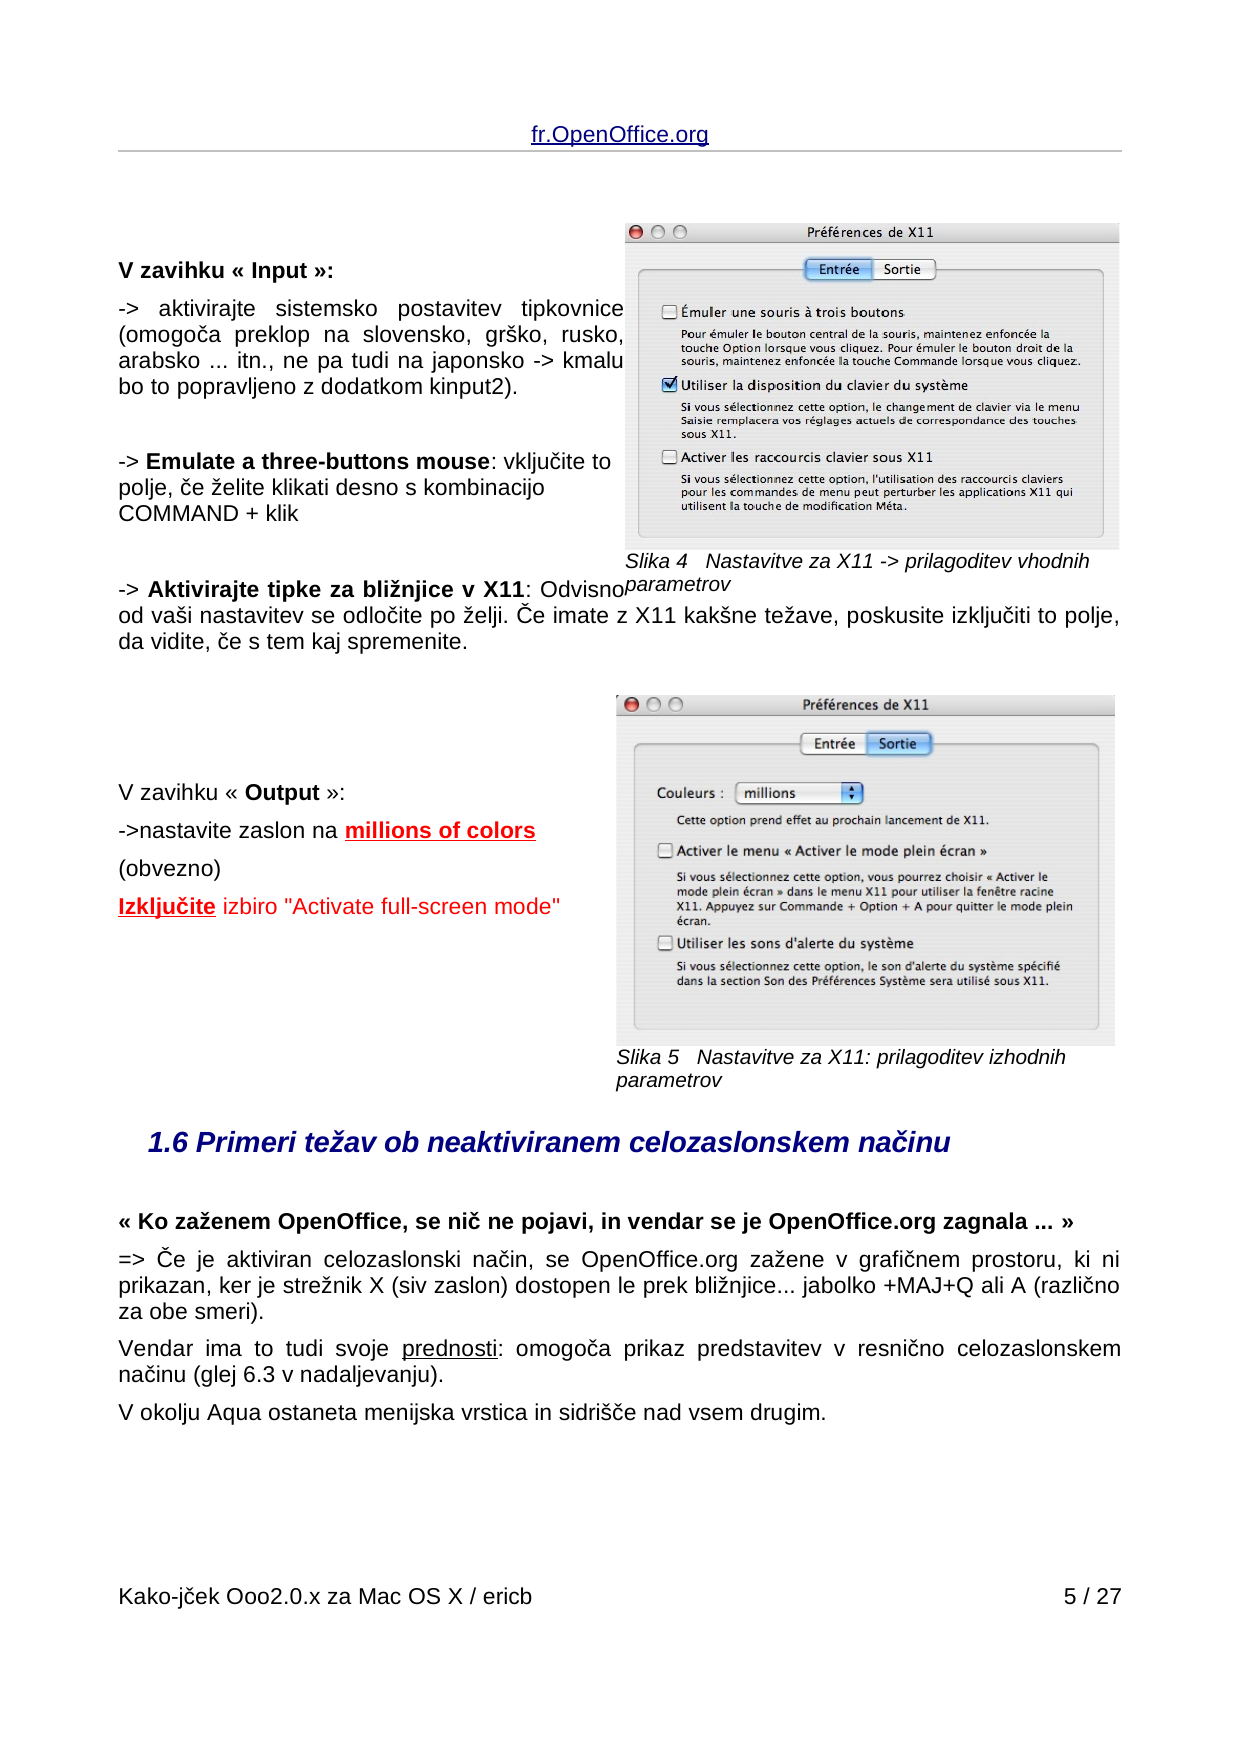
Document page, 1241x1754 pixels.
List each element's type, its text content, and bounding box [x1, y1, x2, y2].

text -> Aktivirajte tipke za bližnjice v X11: Odvisno od vaši nastavitev se odločite po želji. Če imate z X11 kakšne težave, poskusite izključiti to polje, da vidite, če s tem kaj spremenite. [118, 576, 1122, 654]
picture [625, 223, 1120, 550]
text => Če je aktiviran celozaslonski način, se OpenOffice.org zažene v grafičnem prostoru, ki ni prikazan, ker je strežnik X (siv zaslon) dostopen le prek bližnjice... jabolko +MAJ+Q ali A (različno za obe smeri). [118, 1246, 1122, 1324]
text V zavihku « Input »: [118, 257, 625, 283]
text V zavihku « Output »: [118, 780, 616, 806]
text Slika 4 Nastavitve za X11 -> prilagoditev vhodnih parametrov [625, 550, 1119, 596]
text Izključite izbiro "Activate full-screen mode" [118, 893, 616, 919]
text V okolju Aqua ostaneta menijska vrstica in sidrišče nad vsem drugim. [118, 1400, 1122, 1426]
text -> Emulate a three-buttons mouse: vključite to polje, če želite klikati desno s kombinacijo COMMAND + klik [118, 449, 625, 527]
text « Ko zaženem OpenOffice, se nič ne pojavi, in vendar se je OpenOffice.org zagnala ... » [118, 1208, 1122, 1234]
text ->nastavite zaslon na millions of colors [118, 818, 616, 844]
text (obvezno) [118, 855, 616, 881]
text Slika 5 Nastavitve za X11: prilagoditev izhodnih parametrov [616, 1046, 1115, 1092]
text -> aktivirajte sistemsko postavitev tipkovnice (omogoča preklop na slovensko, grško, rusko, arabsko ... itn., ne pa tudi na japonsko -> kmalu bo to popravljeno z dodatkom kinput2). [118, 295, 625, 399]
subtitle Primeri težav ob neaktiviranem celozaslonskem načinu [148, 1126, 1122, 1158]
text Vendar ima to tudi svoje prednosti: omogoča prikaz predstavitev v resnično celozaslonskem načinu (glej 6.3 v nadaljevanju). [118, 1336, 1122, 1388]
text [1115, 855, 1122, 881]
picture [616, 695, 1115, 1046]
